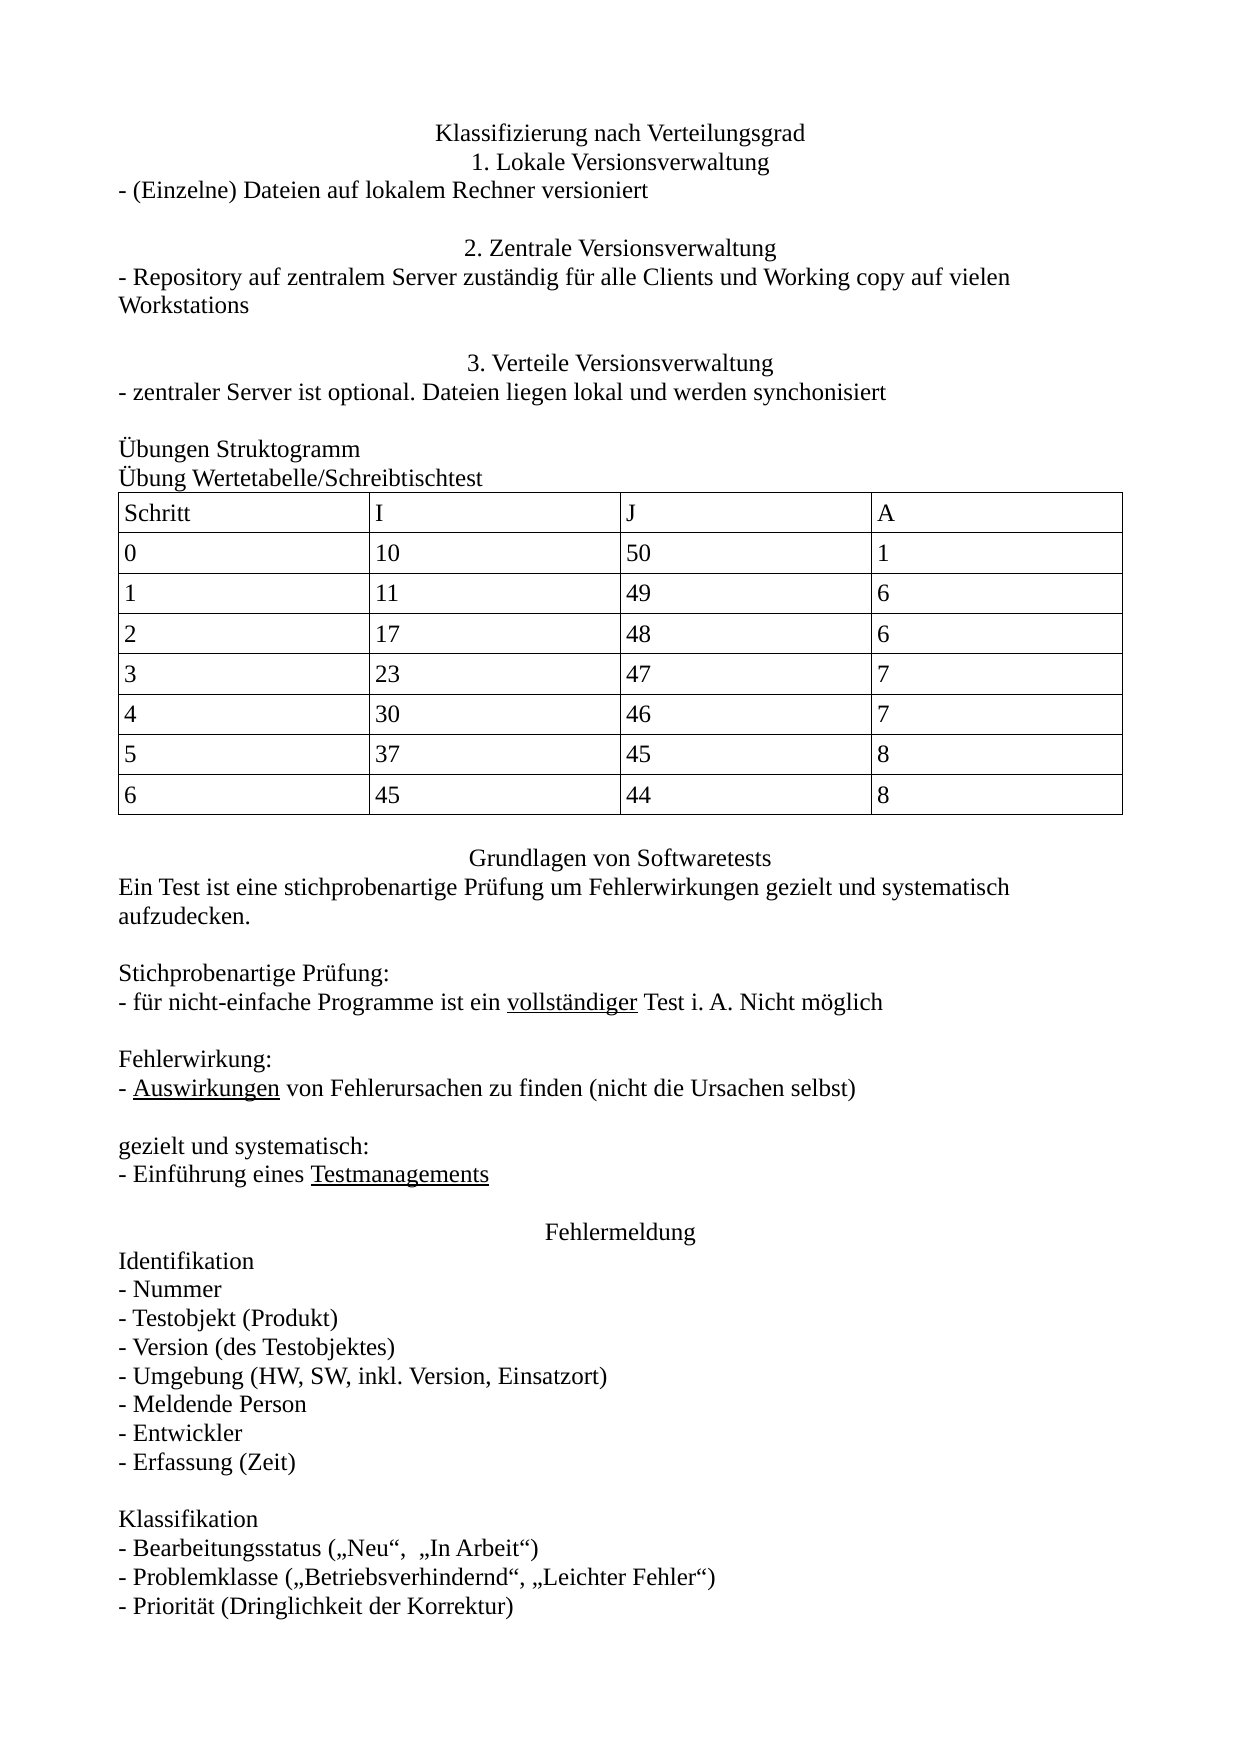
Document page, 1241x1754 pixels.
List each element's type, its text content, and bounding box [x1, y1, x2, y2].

table_cell 48 [621, 614, 871, 653]
text - Repository auf zentralem Server zuständig für alle Clients und Working copy auf vielen Workstations [118, 262, 1122, 319]
table_cell 23 [370, 654, 620, 693]
table_header J [621, 493, 871, 532]
text - Entwickler [118, 1418, 1122, 1447]
table_cell 3 [119, 654, 369, 693]
text Stichprobenartige Prüfung: [118, 958, 1122, 987]
text Übung Wertetabelle/Schreibtischtest [118, 463, 1122, 492]
table_cell 6 [872, 574, 1122, 613]
text - Testobjekt (Produkt) [118, 1303, 1122, 1332]
table_header I [370, 493, 620, 532]
table_cell 45 [621, 735, 871, 774]
table_cell 1 [872, 533, 1122, 572]
table_cell 50 [621, 533, 871, 572]
table_cell 7 [872, 654, 1122, 693]
text 1. Lokale Versionsverwaltung [118, 147, 1122, 176]
table_cell 49 [621, 574, 871, 613]
table_cell 5 [119, 735, 369, 774]
table_cell 17 [370, 614, 620, 653]
table_cell 2 [119, 614, 369, 653]
text - Auswirkungen von Fehlerursachen zu finden (nicht die Ursachen selbst) [118, 1073, 1122, 1102]
text Grundlagen von Softwaretests [118, 843, 1122, 872]
text 3. Verteile Versionsverwaltung [118, 348, 1122, 377]
table_cell 37 [370, 735, 620, 774]
table_cell 46 [621, 695, 871, 734]
text Identifikation [118, 1246, 1122, 1274]
text 2. Zentrale Versionsverwaltung [118, 233, 1122, 262]
table_cell 11 [370, 574, 620, 613]
text - Nummer [118, 1274, 1122, 1303]
table_cell 6 [119, 775, 369, 814]
table_cell 10 [370, 533, 620, 572]
table_cell 4 [119, 695, 369, 734]
table_cell 44 [621, 775, 871, 814]
text - Umgebung (HW, SW, inkl. Version, Einsatzort) [118, 1361, 1122, 1389]
text Klassifizierung nach Verteilungsgrad [118, 118, 1122, 147]
table_cell 30 [370, 695, 620, 734]
text - (Einzelne) Dateien auf lokalem Rechner versioniert [118, 176, 1122, 204]
text Ein Test ist eine stichprobenartige Prüfung um Fehlerwirkungen gezielt und systematisch aufzudecken. [118, 872, 1122, 929]
text - zentraler Server ist optional. Dateien liegen lokal und werden synchonisiert [118, 377, 1122, 406]
table_header A [872, 493, 1122, 532]
text - Version (des Testobjektes) [118, 1332, 1122, 1361]
table_cell 1 [119, 574, 369, 613]
table_cell 0 [119, 533, 369, 572]
text - Priorität (Dringlichkeit der Korrektur) [118, 1591, 1122, 1619]
text Übungen Struktogramm [118, 434, 1122, 463]
table_cell 8 [872, 775, 1122, 814]
table_cell 8 [872, 735, 1122, 774]
text gezielt und systematisch: [118, 1131, 1122, 1159]
text - für nicht-einfache Programme ist ein vollständiger Test i. A. Nicht möglich [118, 987, 1122, 1016]
text - Problemklasse („Betriebsverhindernd“, „Leichter Fehler“) [118, 1562, 1122, 1591]
table_cell 7 [872, 695, 1122, 734]
text Fehlerwirkung: [118, 1044, 1122, 1073]
table_header Schritt [119, 493, 369, 532]
text - Bearbeitungsstatus („Neu“, „In Arbeit“) [118, 1533, 1122, 1562]
table_cell 47 [621, 654, 871, 693]
text - Erfassung (Zeit) [118, 1447, 1122, 1476]
text Fehlermeldung [118, 1217, 1122, 1246]
text - Meldende Person [118, 1389, 1122, 1418]
text Klassifikation [118, 1504, 1122, 1533]
table_cell 6 [872, 614, 1122, 653]
table_cell 45 [370, 775, 620, 814]
text - Einführung eines Testmanagements [118, 1159, 1122, 1188]
